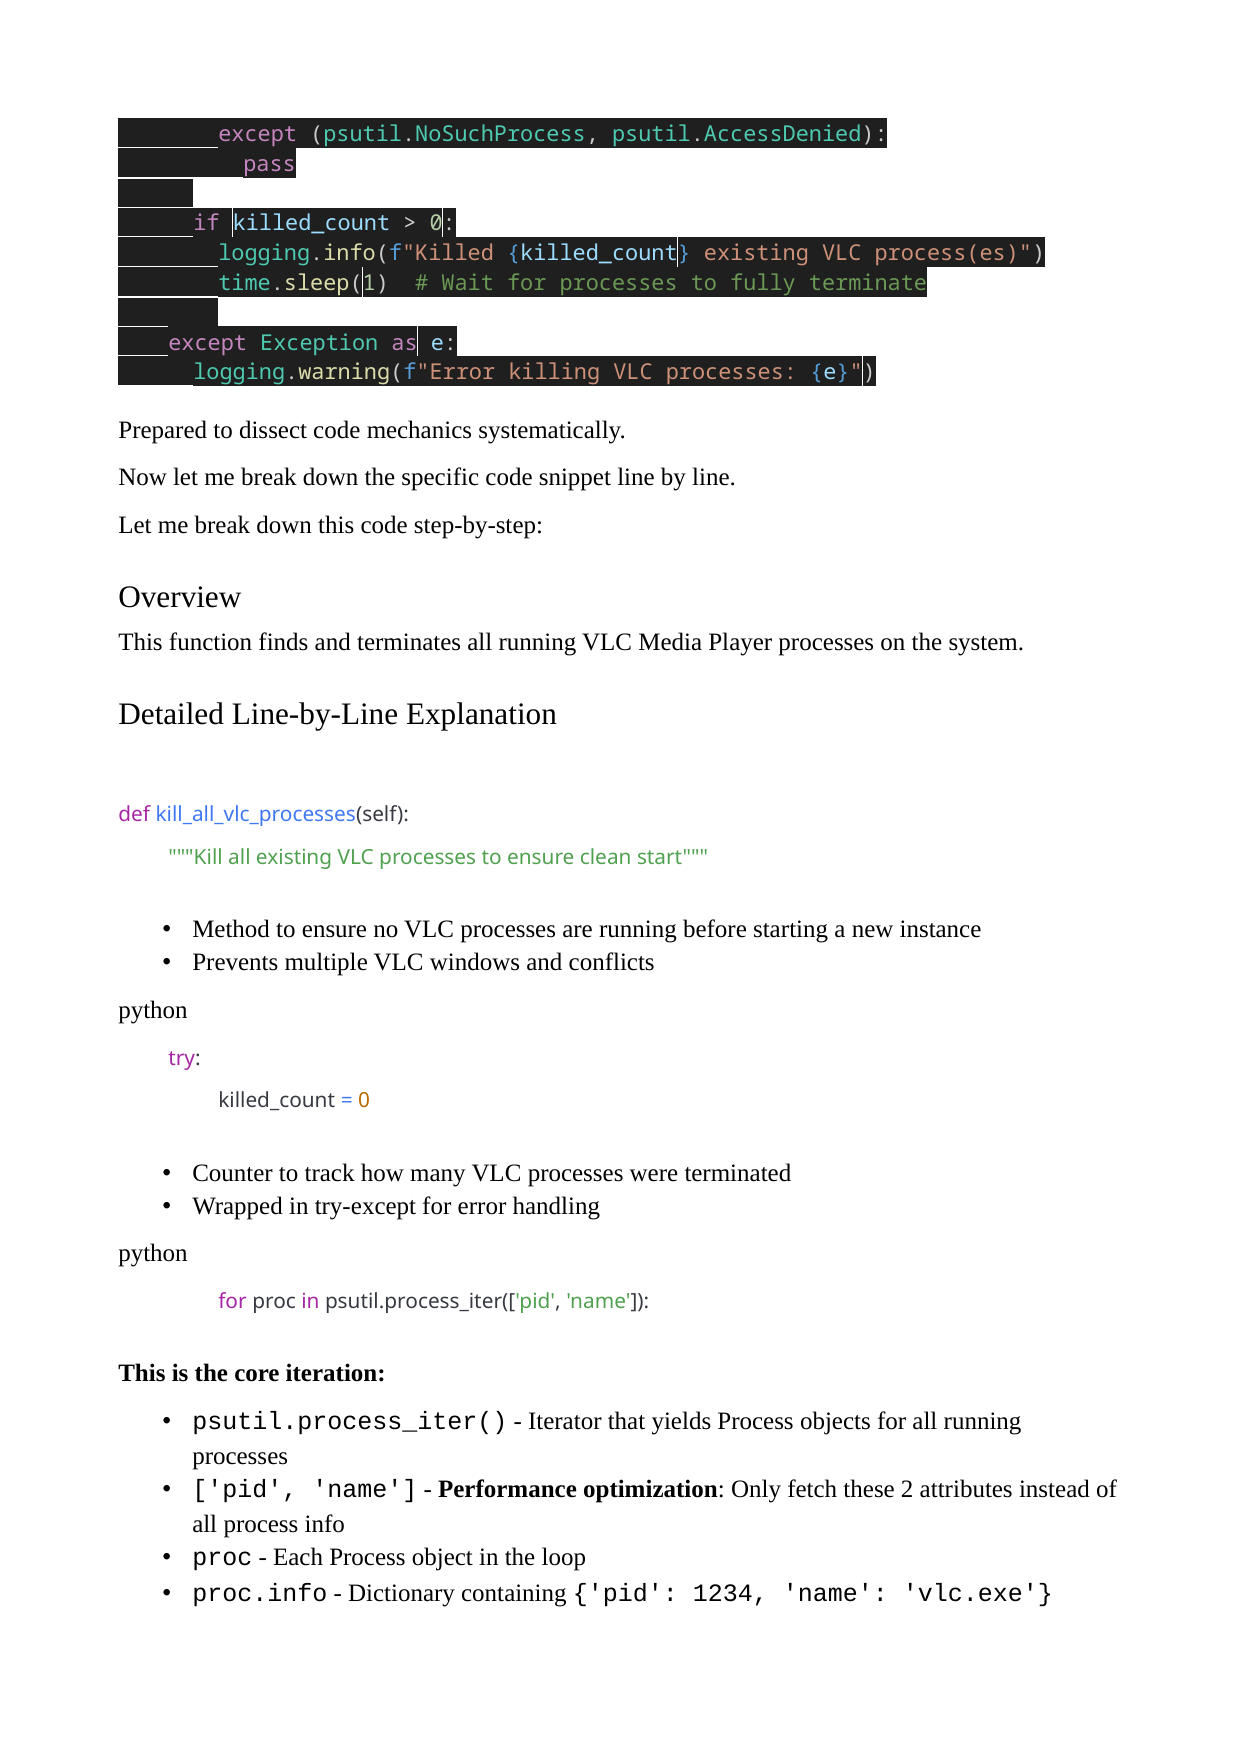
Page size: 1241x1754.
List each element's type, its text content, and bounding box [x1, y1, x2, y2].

text time.sleep(1) # Wait for processes to fully terminate [118, 267, 1122, 297]
list Counter to track how many VLC processes were terminated [162, 1158, 1122, 1187]
text python [118, 1238, 1122, 1267]
text try: [118, 1043, 1122, 1071]
text for proc in psutil.process_iter(['pid', 'name']): [118, 1286, 1122, 1314]
list psutil.process_iter() - Iterator that yields Process objects for all running processes [162, 1406, 1122, 1470]
text This is the core iteration: [118, 1358, 1122, 1387]
text except Exception as e: [118, 326, 1122, 356]
text except (psutil.NoSuchProcess, psutil.AccessDenied): [118, 118, 1122, 148]
list Prevents multiple VLC windows and conflicts [162, 947, 1122, 976]
text Let me break down this code step-by-step: [118, 510, 1122, 539]
list Wrapped in try-except for error handling [162, 1191, 1122, 1219]
text def kill_all_vlc_processes(self): [118, 799, 1122, 828]
text logging.info(f"Killed {killed_count} existing VLC process(es)") [118, 237, 1122, 267]
text killed_count = 0 [118, 1086, 1122, 1114]
text python [118, 995, 1122, 1024]
list proc.info - Dictionary containing {'pid': 1234, 'name': 'vlc.exe'} [162, 1578, 1122, 1608]
subtitle Overview [118, 578, 1122, 614]
text pass [118, 148, 1122, 178]
text logging.warning(f"Error killing VLC processes: {e}") [118, 356, 1122, 386]
text Prepared to dissect code mechanics systematically. [118, 415, 1122, 443]
list Method to ensure no VLC processes are running before starting a new instance [162, 914, 1122, 943]
text """Kill all existing VLC processes to ensure clean start""" [118, 842, 1122, 871]
list ['pid', 'name'] - Performance optimization: Only fetch these 2 attributes instead of all process info [162, 1474, 1122, 1538]
text This function finds and terminates all running VLC Media Player processes on the system. [118, 627, 1122, 656]
subtitle Detailed Line-by-Line Explanation [118, 695, 1122, 731]
text if killed_count > 0: [118, 207, 1122, 237]
list proc - Each Process object in the loop [162, 1542, 1122, 1573]
text Now let me break down the specific code snippet line by line. [118, 462, 1122, 491]
